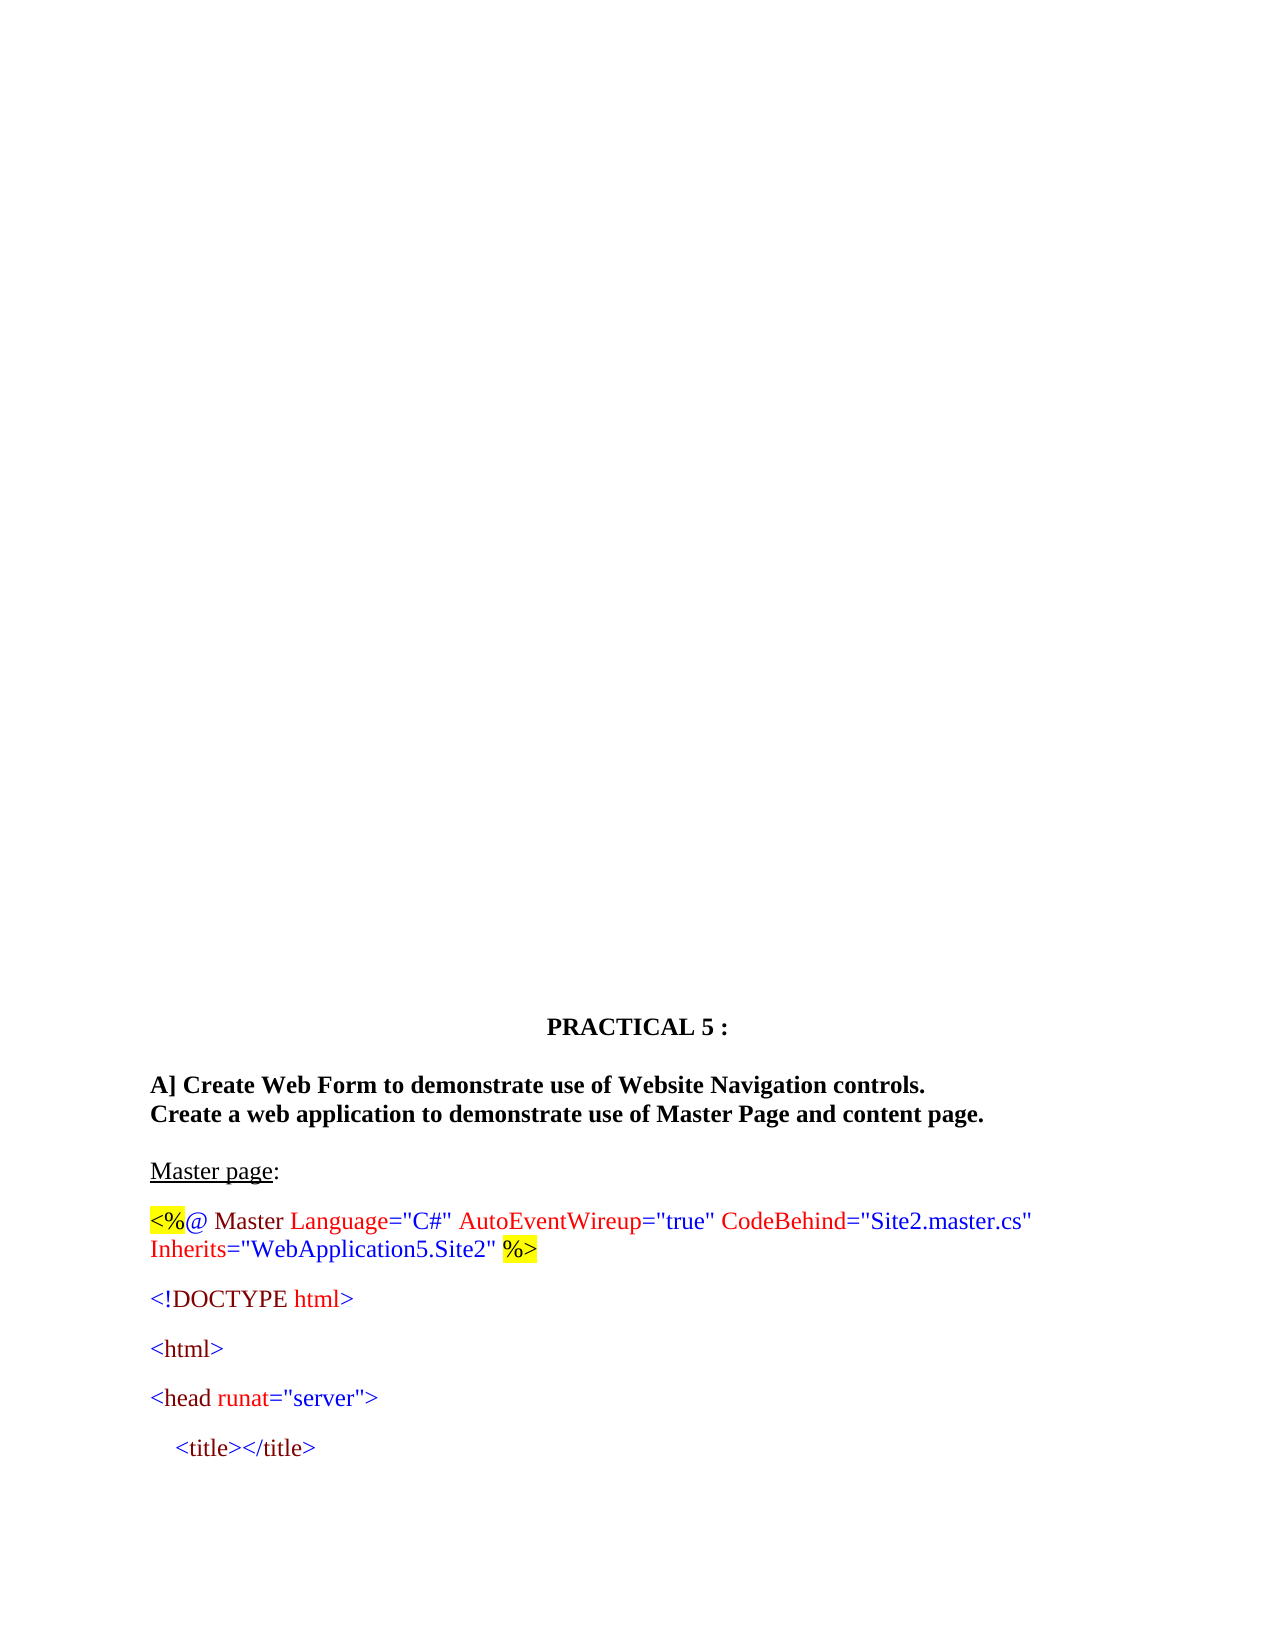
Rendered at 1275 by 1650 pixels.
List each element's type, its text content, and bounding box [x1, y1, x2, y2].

text <title></title> [150, 1433, 1125, 1462]
text Master page: [150, 1156, 1125, 1185]
text <html> [150, 1334, 1125, 1362]
text <!DOCTYPE html> [150, 1284, 1125, 1313]
text PRACTICAL 5 : [150, 1012, 1125, 1041]
text Create a web application to demonstrate use of Master Page and content page. [150, 1099, 1125, 1127]
text <head runat="server"> [150, 1383, 1125, 1412]
text A] Create Web Form to demonstrate use of Website Navigation controls. [150, 1070, 1125, 1099]
text <%@ Master Language="C#" AutoEventWireup="true" CodeBehind="Site2.master.cs" Inherits="WebApplication5.Site2" %> [150, 1206, 1125, 1263]
